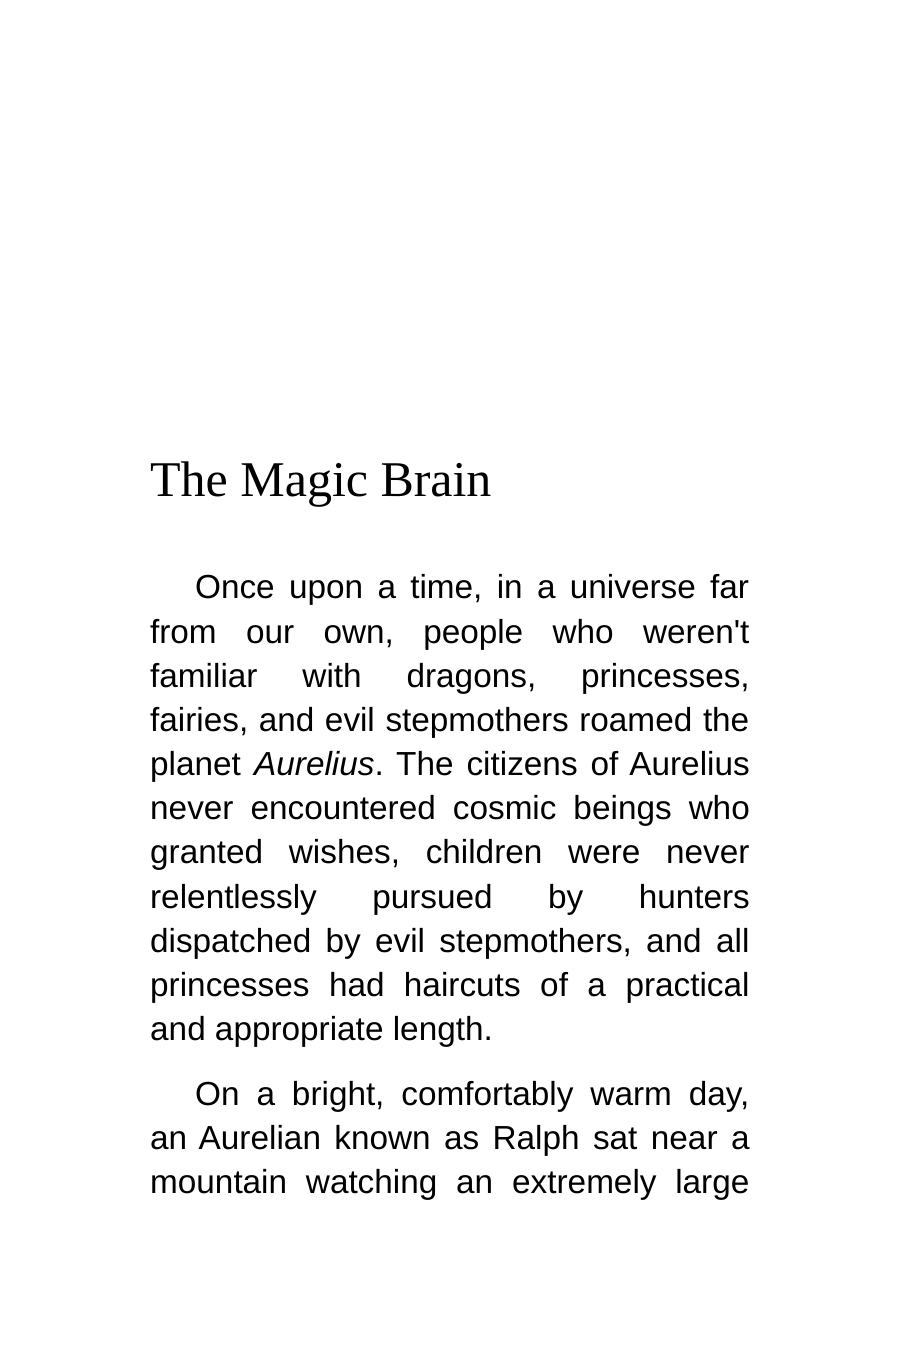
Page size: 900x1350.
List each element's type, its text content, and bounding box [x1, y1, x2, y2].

title The Magic Brain [150, 450, 750, 507]
text Once upon a time, in a universe far from our own, people who weren't familiar with dragons, princesses, fairies, and evil stepmothers roamed the planet Aurelius. The citizens of Aurelius never encountered cosmic beings who granted wishes, children were never relentlessly pursued by hunters dispatched by evil stepmothers, and all princesses had haircuts of a practical and appropriate length. [150, 567, 750, 1048]
text On a bright, comfortably warm day, an Aurelian known as Ralph sat near a mountain watching an extremely large [150, 1074, 750, 1201]
